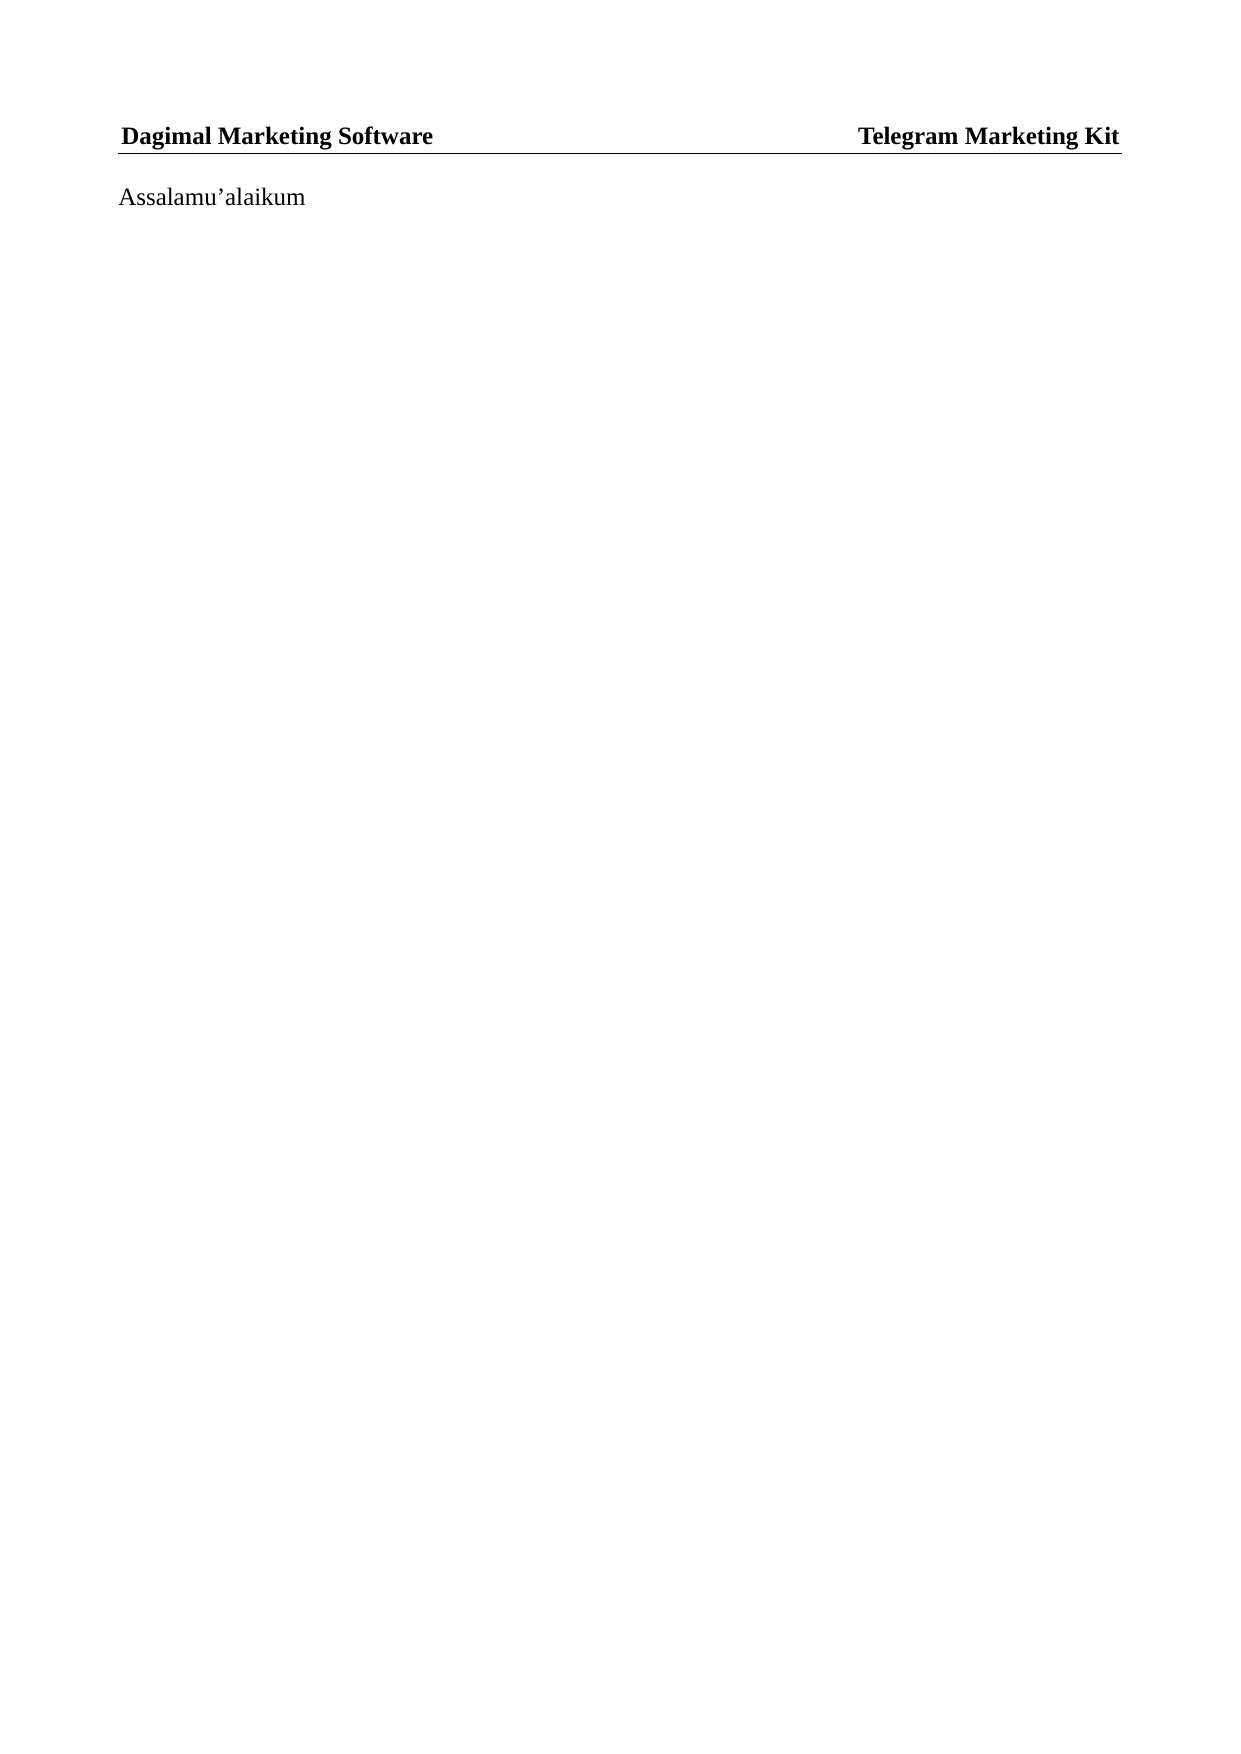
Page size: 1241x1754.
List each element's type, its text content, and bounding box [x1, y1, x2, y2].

text Assalamu’alaikum [118, 182, 1122, 211]
